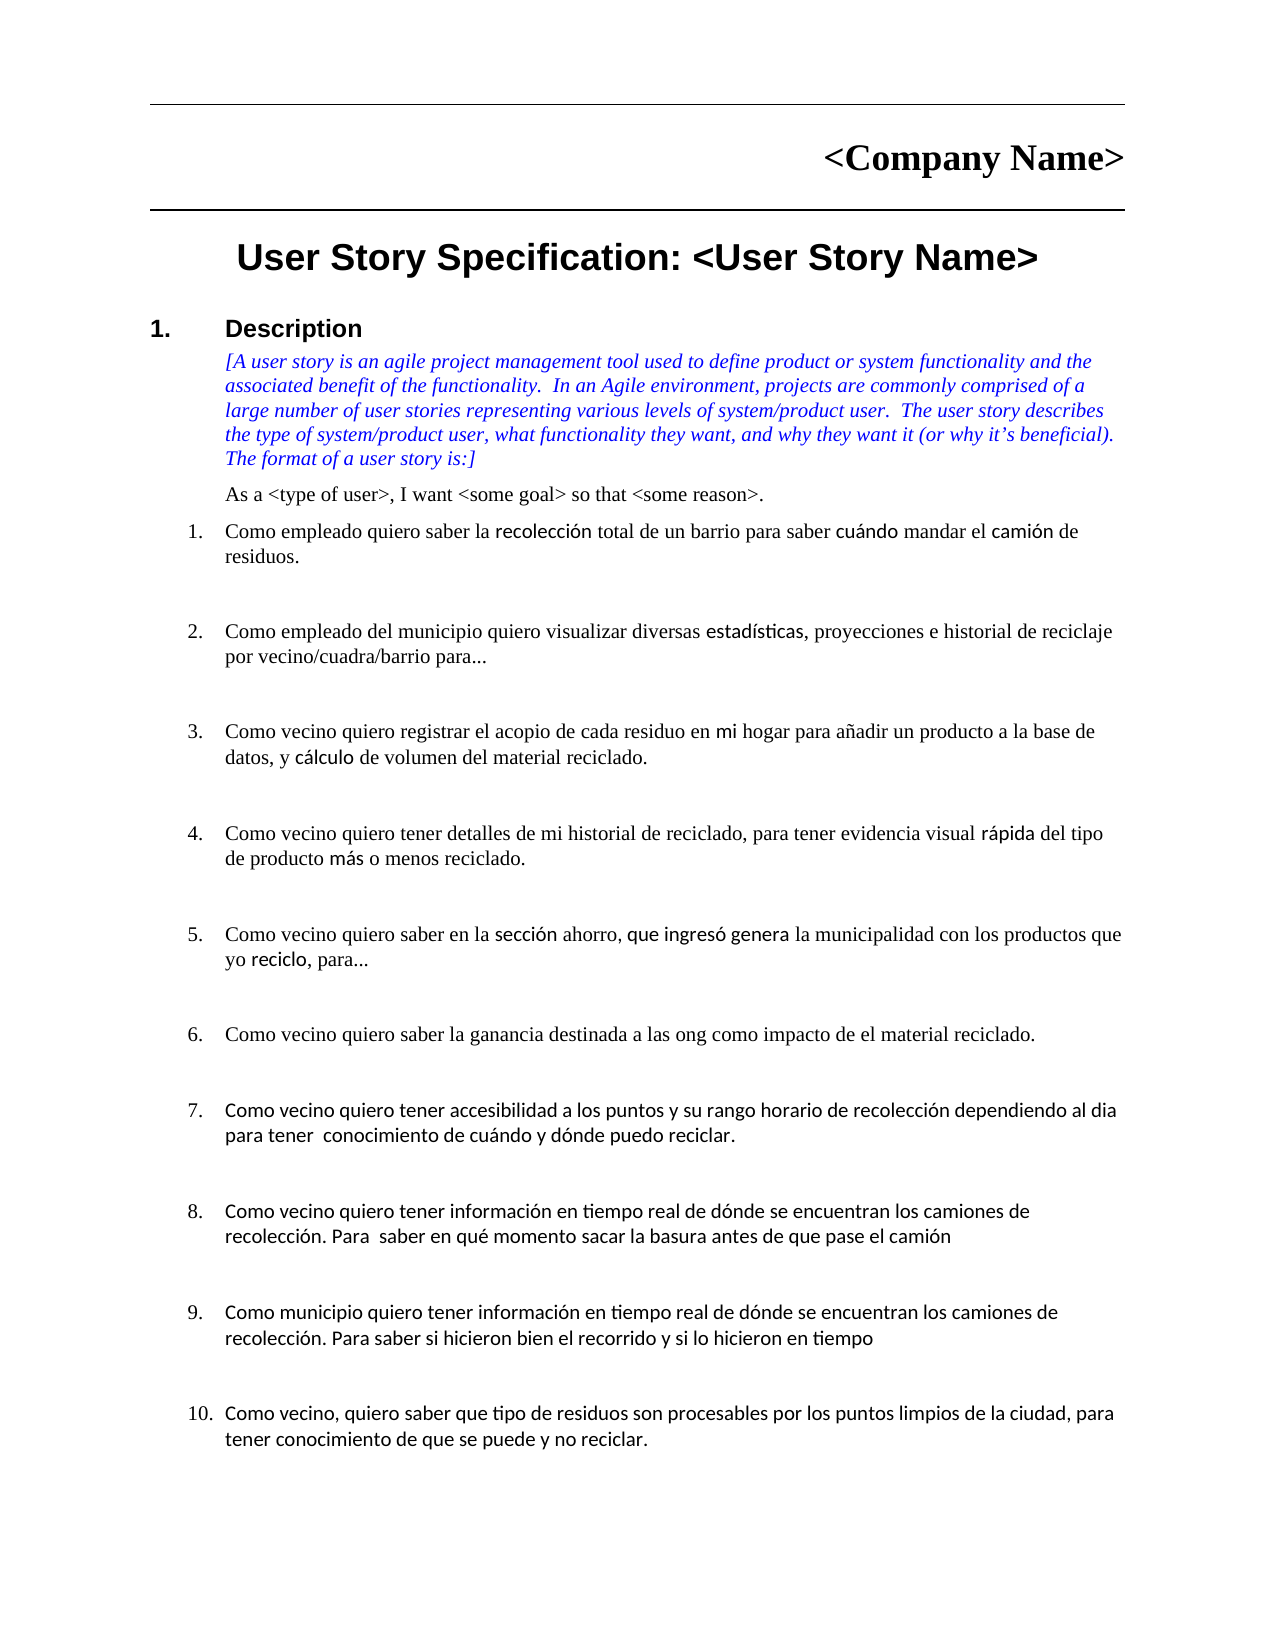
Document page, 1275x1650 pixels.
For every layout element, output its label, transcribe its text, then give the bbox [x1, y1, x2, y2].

list Description [150, 314, 1125, 343]
list Como vecino quiero registrar el acopio de cada residuo en mi hogar para añadir un producto a la base de datos, y cálculo de volumen del material reciclado. [187, 718, 1125, 769]
list Como vecino quiero tener accesibilidad a los puntos y su rango horario de recolección dependiendo al dia para tener conocimiento de cuándo y dónde puedo reciclar. [187, 1097, 1125, 1148]
list Como municipio quiero tener información en tiempo real de dónde se encuentran los camiones de recolección. Para saber si hicieron bien el recorrido y si lo hicieron en tiempo [187, 1299, 1125, 1350]
list Como vecino quiero tener detalles de mi historial de reciclado, para tener evidencia visual rápida del tipo de producto más o menos reciclado. [187, 820, 1125, 871]
list Como vecino quiero saber en la sección ahorro, que ingresó genera la municipalidad con los productos que yo reciclo, para... [187, 921, 1125, 972]
list Como empleado quiero saber la recolección total de un barrio para saber cuándo mandar el camión de residuos. [187, 519, 1125, 568]
list Como vecino, quiero saber que tipo de residuos son procesables por los puntos limpios de la ciudad, para tener conocimiento de que se puede y no reciclar. [187, 1401, 1125, 1451]
text User Story Specification: <User Story Name> [150, 235, 1125, 278]
list Como vecino quiero saber la ganancia destinada a las ong como impacto de el material reciclado. [187, 1022, 1125, 1046]
text [A user story is an agile project management tool used to define product or system functionality and the associated benefit of the functionality. In an Agile environment, projects are commonly comprised of a large number of user stories representing various levels of system/product user. The user story describes the type of system/product user, what functionality they want, and why they want it (or why it’s beneficial). The format of a user story is:] [225, 349, 1125, 470]
list Como vecino quiero tener información en tiempo real de dónde se encuentran los camiones de recolección. Para saber en qué momento sacar la basura antes de que pase el camión [187, 1198, 1125, 1249]
list Como empleado del municipio quiero visualizar diversas estadísticas, proyecciones e historial de reciclaje por vecino/cuadra/barrio para... [187, 619, 1125, 668]
text As a <type of user>, I want <some goal> so that <some reason>. [225, 482, 1125, 506]
